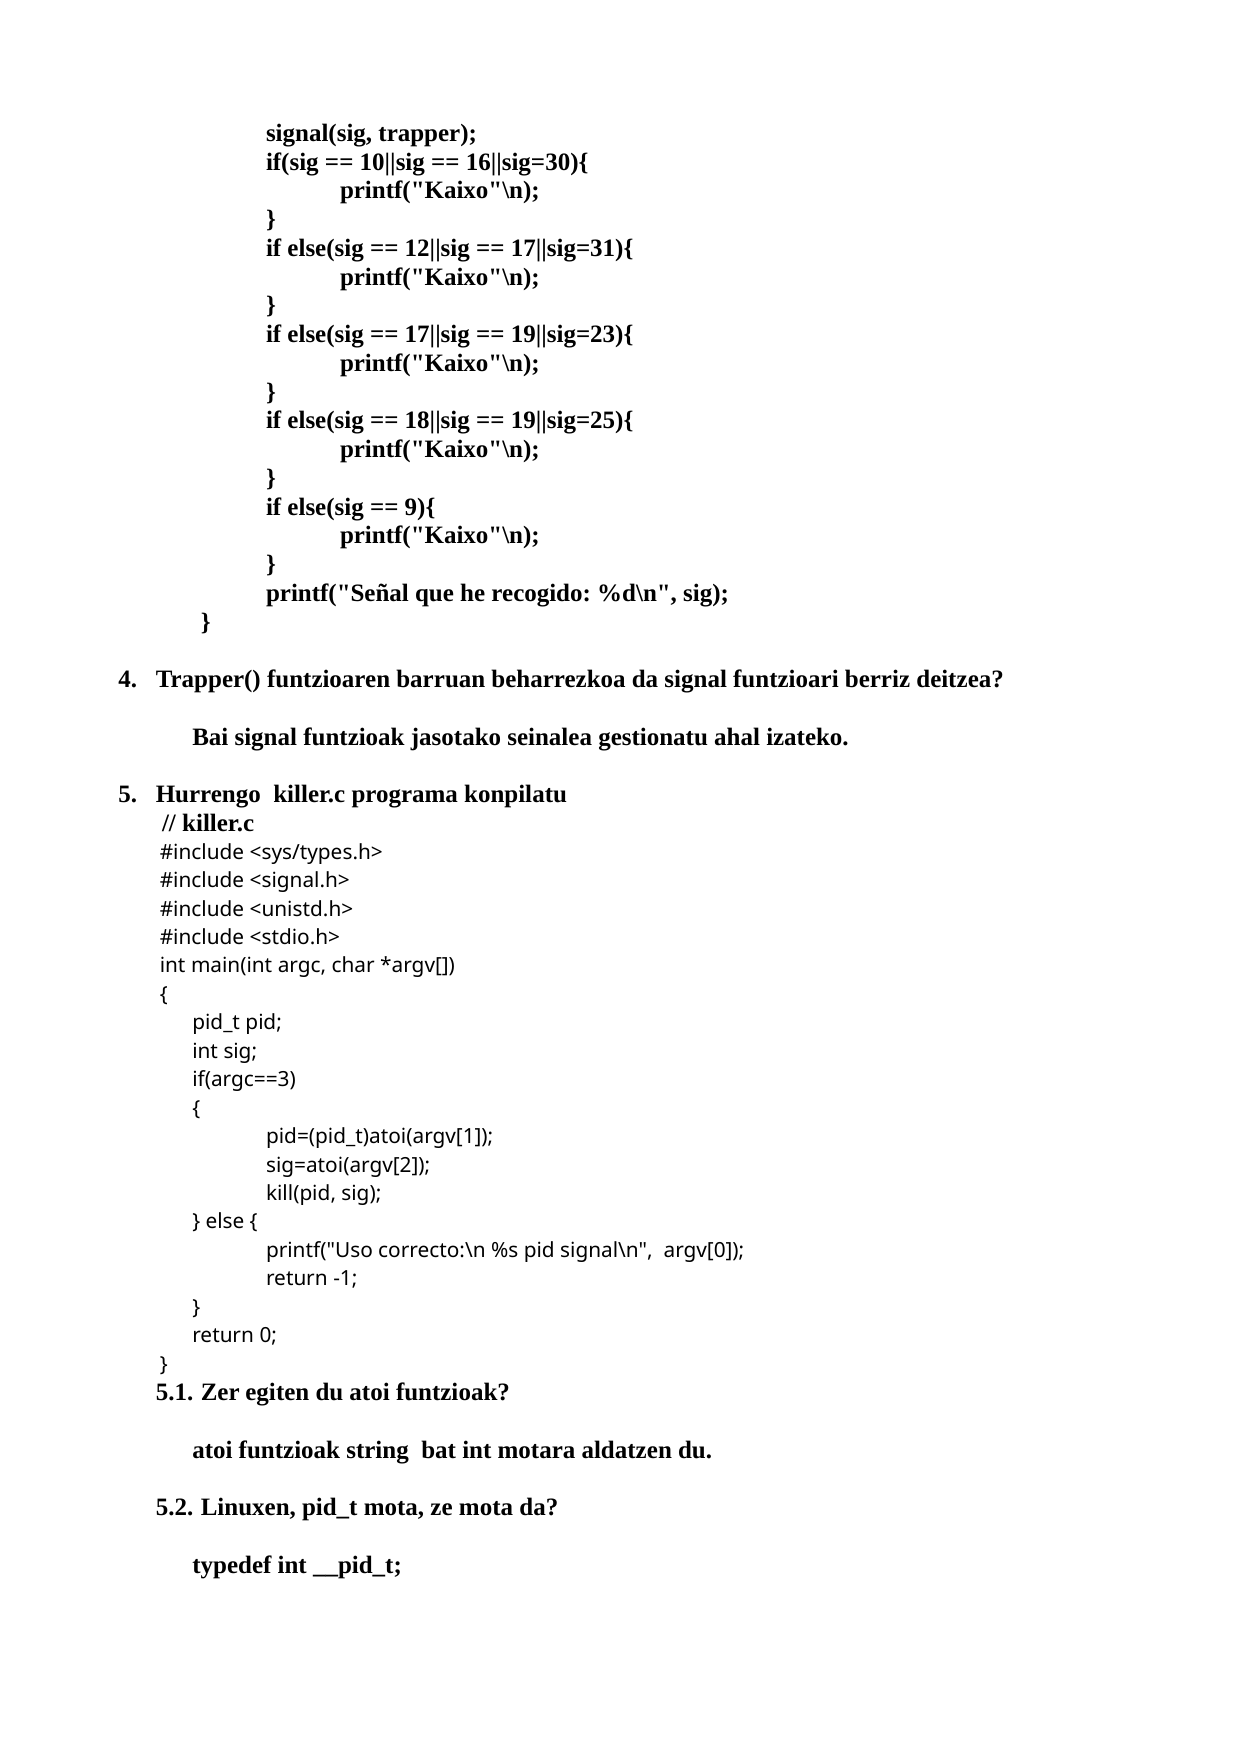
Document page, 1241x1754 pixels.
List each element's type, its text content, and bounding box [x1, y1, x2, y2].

text typedef int __pid_t; [118, 1550, 1122, 1578]
text if(sig == 10||sig == 16||sig=30){ [201, 147, 1122, 176]
text pid_t pid; [118, 1007, 1122, 1036]
text Bai signal funtzioak jasotako seinalea gestionatu ahal izateko. [118, 722, 1122, 751]
list Trapper() funtzioaren barruan beharrezkoa da signal funtzioari berriz deitzea? [118, 664, 1122, 693]
text int main(int argc, char *argv[]) [118, 951, 1122, 979]
text { [118, 1093, 1122, 1121]
list Hurrengo killer.c programa konpilatu [118, 779, 1122, 808]
text { [118, 979, 1122, 1007]
text printf("Kaixo"\n); [201, 434, 1122, 463]
text } [118, 1349, 1122, 1377]
text printf("Kaixo"\n); [201, 348, 1122, 377]
text #include <sys/types.h> [118, 837, 1122, 865]
text printf("Señal que he recogido: %d\n", sig); [201, 578, 1122, 607]
text } [201, 607, 1122, 636]
text } [201, 291, 1122, 319]
text } [201, 549, 1122, 578]
text } [201, 463, 1122, 492]
text if(argc==3) [118, 1064, 1122, 1093]
text sig=atoi(argv[2]); [118, 1150, 1122, 1178]
text printf("Kaixo"\n); [201, 262, 1122, 291]
text } [201, 377, 1122, 406]
text #include <signal.h> [118, 865, 1122, 894]
text if else(sig == 17||sig == 19||sig=23){ [201, 319, 1122, 348]
text printf("Uso correcto:\n %s pid signal\n", argv[0]); [118, 1235, 1122, 1263]
text return 0; [118, 1320, 1122, 1349]
text int sig; [118, 1036, 1122, 1064]
list Zer egiten du atoi funtzioak? [156, 1377, 1122, 1406]
text kill(pid, sig); [118, 1178, 1122, 1207]
text #include <stdio.h> [118, 922, 1122, 951]
text if else(sig == 12||sig == 17||sig=31){ [201, 233, 1122, 262]
text if else(sig == 9){ [201, 492, 1122, 521]
text printf("Kaixo"\n); [201, 521, 1122, 549]
text if else(sig == 18||sig == 19||sig=25){ [201, 406, 1122, 434]
text pid=(pid_t)atoi(argv[1]); [118, 1121, 1122, 1150]
text } [201, 204, 1122, 233]
text // killer.c [118, 808, 1122, 837]
text } else { [118, 1207, 1122, 1235]
text atoi funtzioak string bat int motara aldatzen du. [118, 1435, 1122, 1463]
text printf("Kaixo"\n); [201, 176, 1122, 204]
text } [118, 1292, 1122, 1320]
list Linuxen, pid_t mota, ze mota da? [156, 1492, 1122, 1521]
text #include <unistd.h> [118, 894, 1122, 922]
text signal(sig, trapper); [201, 118, 1122, 147]
text return -1; [118, 1263, 1122, 1292]
